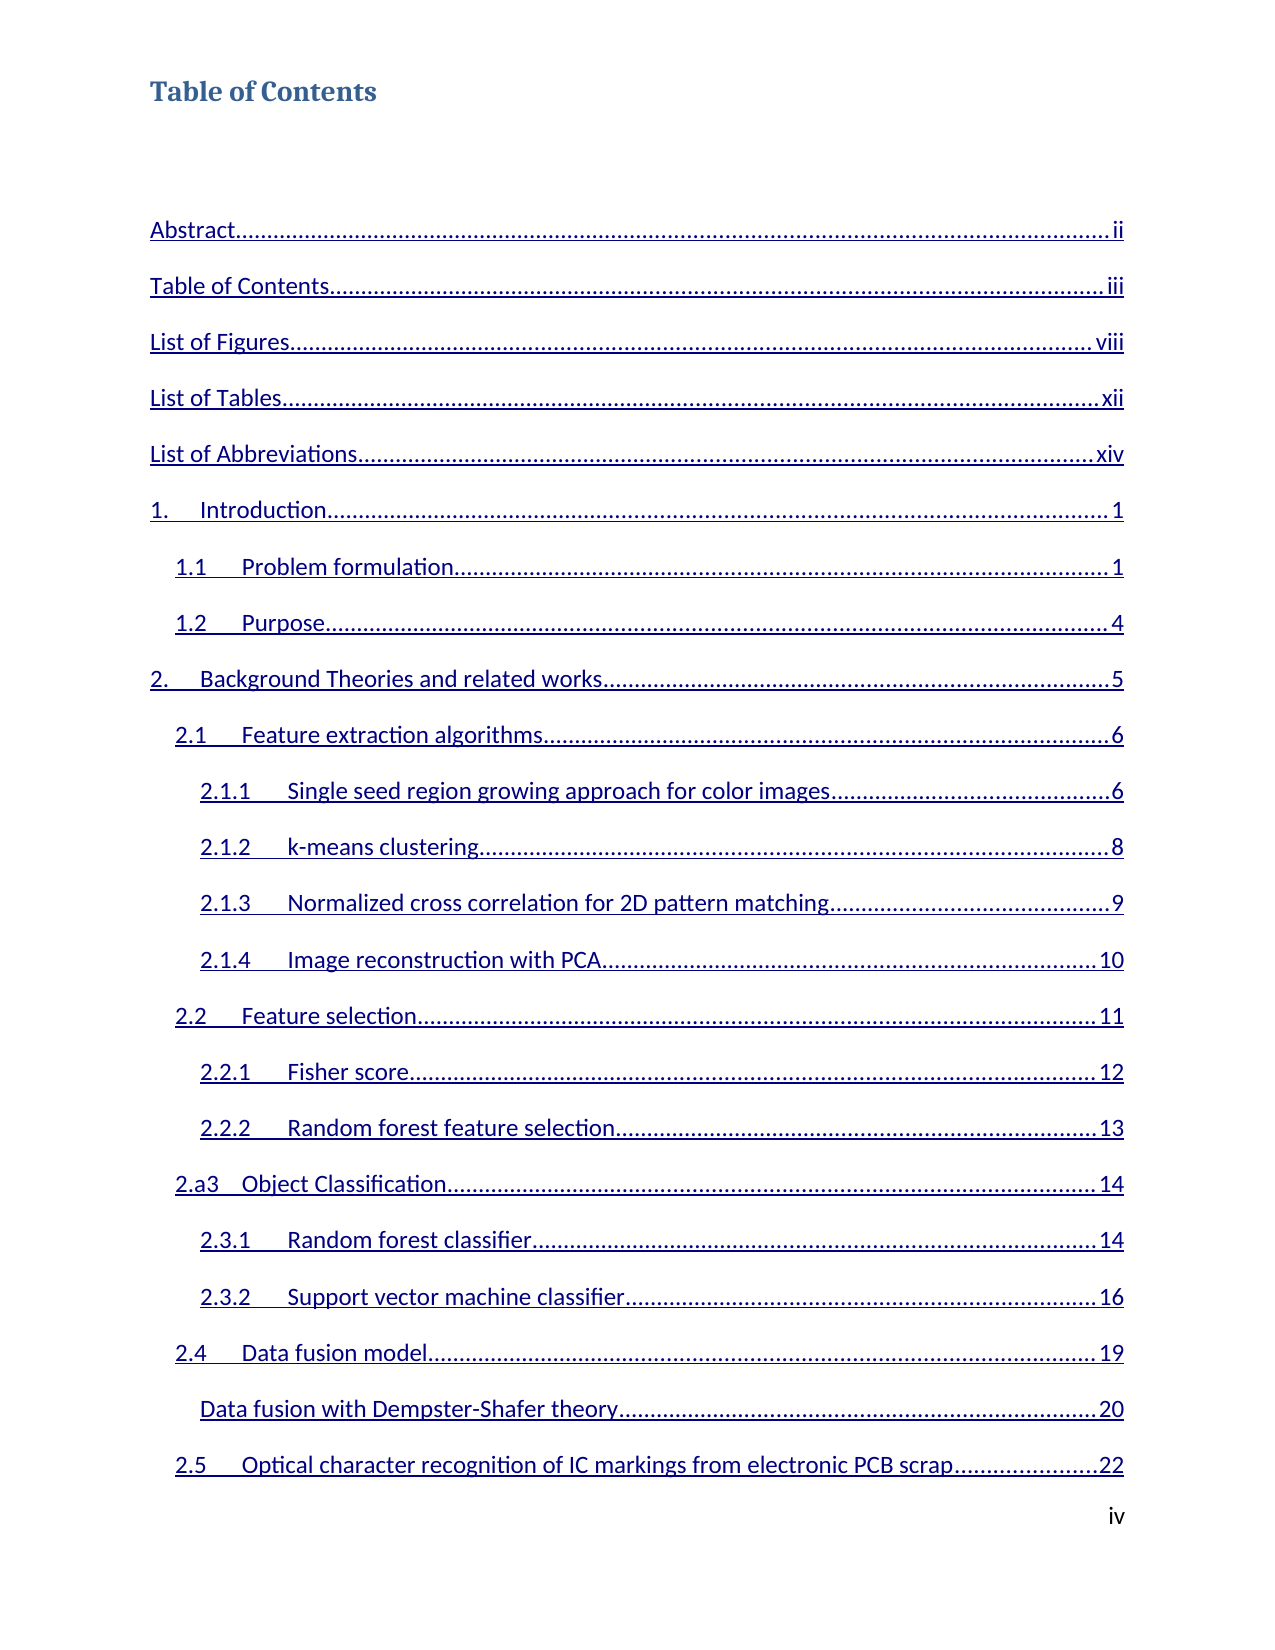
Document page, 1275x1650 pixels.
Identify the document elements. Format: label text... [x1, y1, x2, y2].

text List of Figures viii [150, 326, 1125, 357]
text 2.1.4 Image reconstruction with PCA 10 [200, 944, 1125, 974]
text 2.1.3 Normalized cross correlation for 2D pattern matching 9 [200, 888, 1125, 918]
text 2.3.2 Support vector machine classifier 16 [200, 1281, 1125, 1311]
text 2.3.1 Random forest classifier 14 [200, 1224, 1125, 1255]
text Table of Contents iii [150, 270, 1125, 301]
text 2.1.2 k-means clustering 8 [200, 831, 1125, 862]
text 2.4 Data fusion model 19 [175, 1337, 1125, 1367]
text 2.2.2 Random forest feature selection 13 [200, 1112, 1125, 1143]
subtitle Table of Contents [150, 75, 1125, 108]
text List of Tables xii [150, 382, 1125, 413]
text 2.a3 Object Classification 14 [175, 1168, 1125, 1199]
text 1.2 Purpose 4 [175, 607, 1125, 637]
text 2.2 Feature selection 11 [175, 1000, 1125, 1030]
text 2.1.1 Single seed region growing approach for color images 6 [200, 775, 1125, 806]
text Abstract ii [150, 214, 1125, 244]
text 2.2.1 Fisher score 12 [200, 1056, 1125, 1087]
text 1. Introduction 1 [150, 494, 1125, 525]
text Data fusion with Dempster-Shafer theory 20 [200, 1393, 1125, 1423]
text List of Abbreviations xiv [150, 438, 1125, 469]
text 2.1 Feature extraction algorithms 6 [175, 719, 1125, 750]
text 2.5 Optical character recognition of IC markings from electronic PCB scrap 22 [175, 1449, 1125, 1479]
text 1.1 Problem formulation 1 [175, 551, 1125, 581]
text 2. Background Theories and related works 5 [150, 663, 1125, 693]
